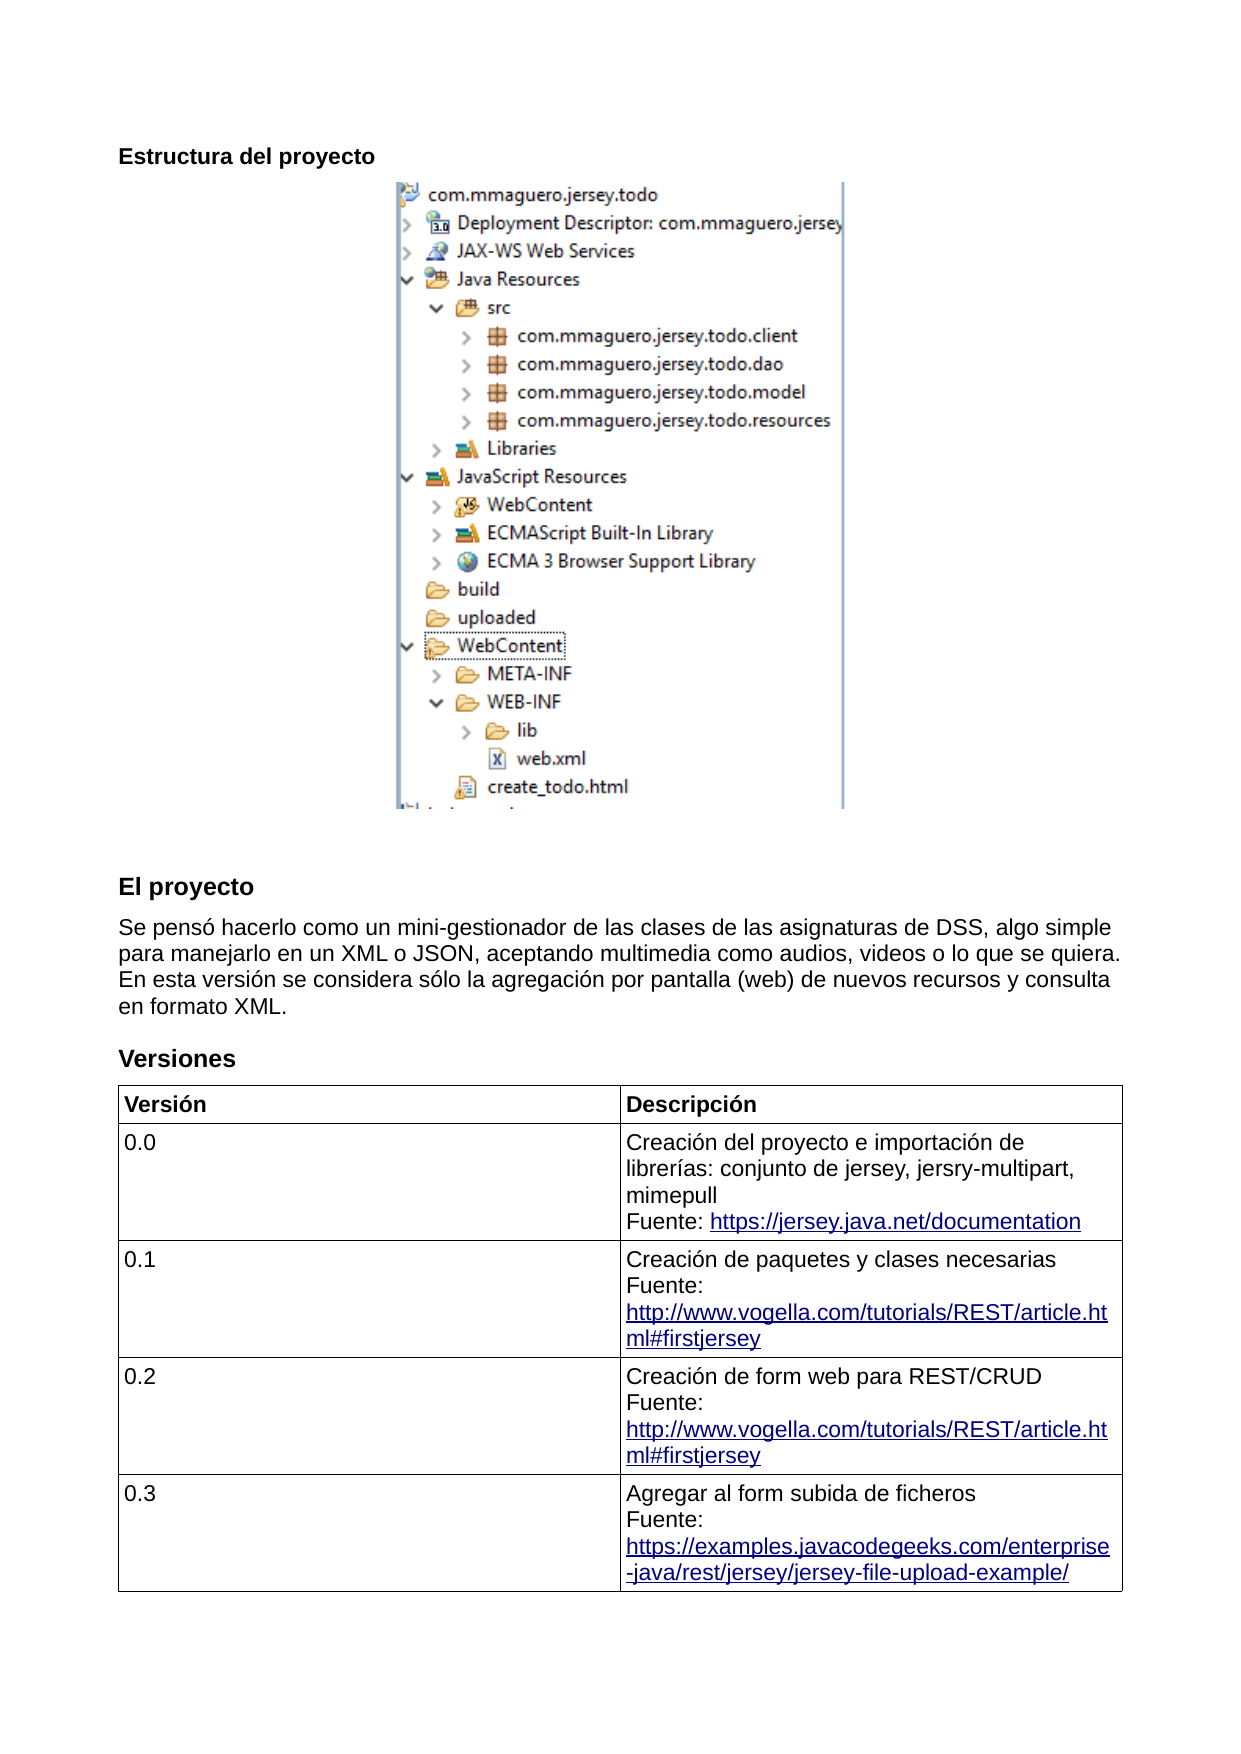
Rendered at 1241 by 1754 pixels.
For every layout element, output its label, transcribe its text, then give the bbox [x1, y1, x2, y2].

table_cell 0.2 [119, 1358, 620, 1474]
subtitle Estructura del proyecto [118, 143, 1122, 169]
table_cell Agregar al form subida de ficheros Fuente: https://examples.javacodegeeks.com/enterprise-java/rest/jersey/jersey-file-upload-example/ [621, 1475, 1122, 1591]
text Se pensó hacerlo como un mini-gestionador de las clases de las asignaturas de DSS, algo simple para manejarlo en un XML o JSON, aceptando multimedia como audios, videos o lo que se quiera. En esta versión se considera sólo la agregación por pantalla (web) de nuevos recursos y consulta en formato XML. [118, 914, 1122, 1019]
subtitle Versiones [118, 1044, 1122, 1073]
table_cell 0.3 [119, 1475, 620, 1591]
table_cell Creación del proyecto e importación de librerías: conjunto de jersey, jersry-multipart, mimepull Fuente: https://jersey.java.net/documentation [621, 1124, 1122, 1240]
subtitle El proyecto [118, 872, 1122, 901]
table_header Descripción [621, 1086, 1122, 1123]
table_cell 0.1 [119, 1241, 620, 1357]
table_cell Creación de form web para REST/CRUD Fuente: http://www.vogella.com/tutorials/REST/article.html#firstjersey [621, 1358, 1122, 1474]
picture [396, 182, 845, 809]
table_header Versión [119, 1086, 620, 1123]
table_cell Creación de paquetes y clases necesarias Fuente: http://www.vogella.com/tutorials/REST/article.html#firstjersey [621, 1241, 1122, 1357]
table_cell 0.0 [119, 1124, 620, 1240]
